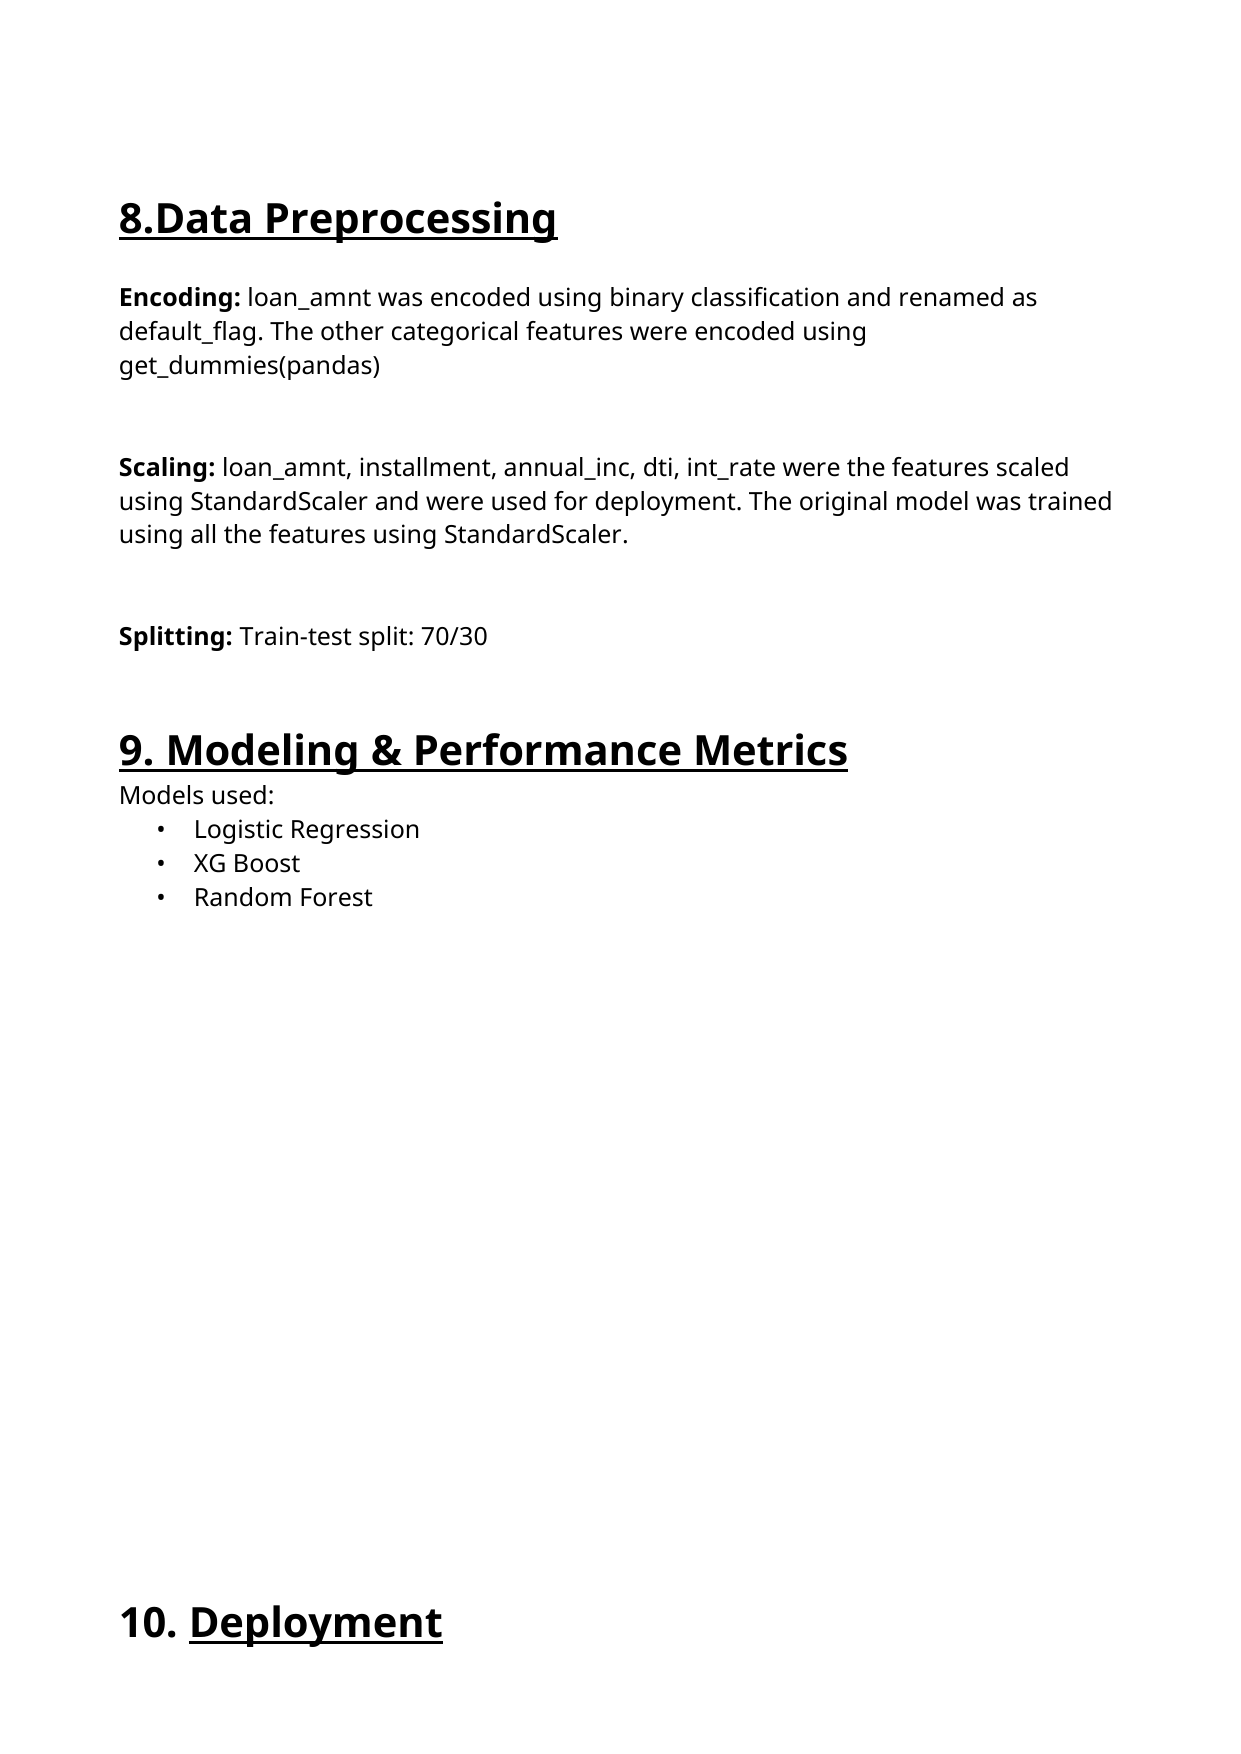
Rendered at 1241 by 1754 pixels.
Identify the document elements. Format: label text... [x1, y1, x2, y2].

text Models used: [119, 778, 1121, 812]
list Logistic Regression [156, 812, 1121, 846]
list Random Forest [156, 879, 1121, 913]
text Encoding: loan_amnt was encoded using binary classification and renamed as default_flag. The other categorical features were encoded using get_dummies(pandas) [119, 280, 1121, 382]
subtitle Data Preprocessing [119, 189, 1121, 246]
subtitle Deployment [119, 1593, 1121, 1649]
text Scaling: loan_amnt, installment, annual_inc, dti, int_rate were the features scaled using StandardScaler and were used for deployment. The original model was trained using all the features using StandardScaler. [119, 449, 1121, 551]
list XG Boost [156, 846, 1121, 879]
subtitle Modeling & Performance Metrics [119, 721, 1121, 778]
text Splitting: Train-test split: 70/30 [119, 619, 1121, 653]
